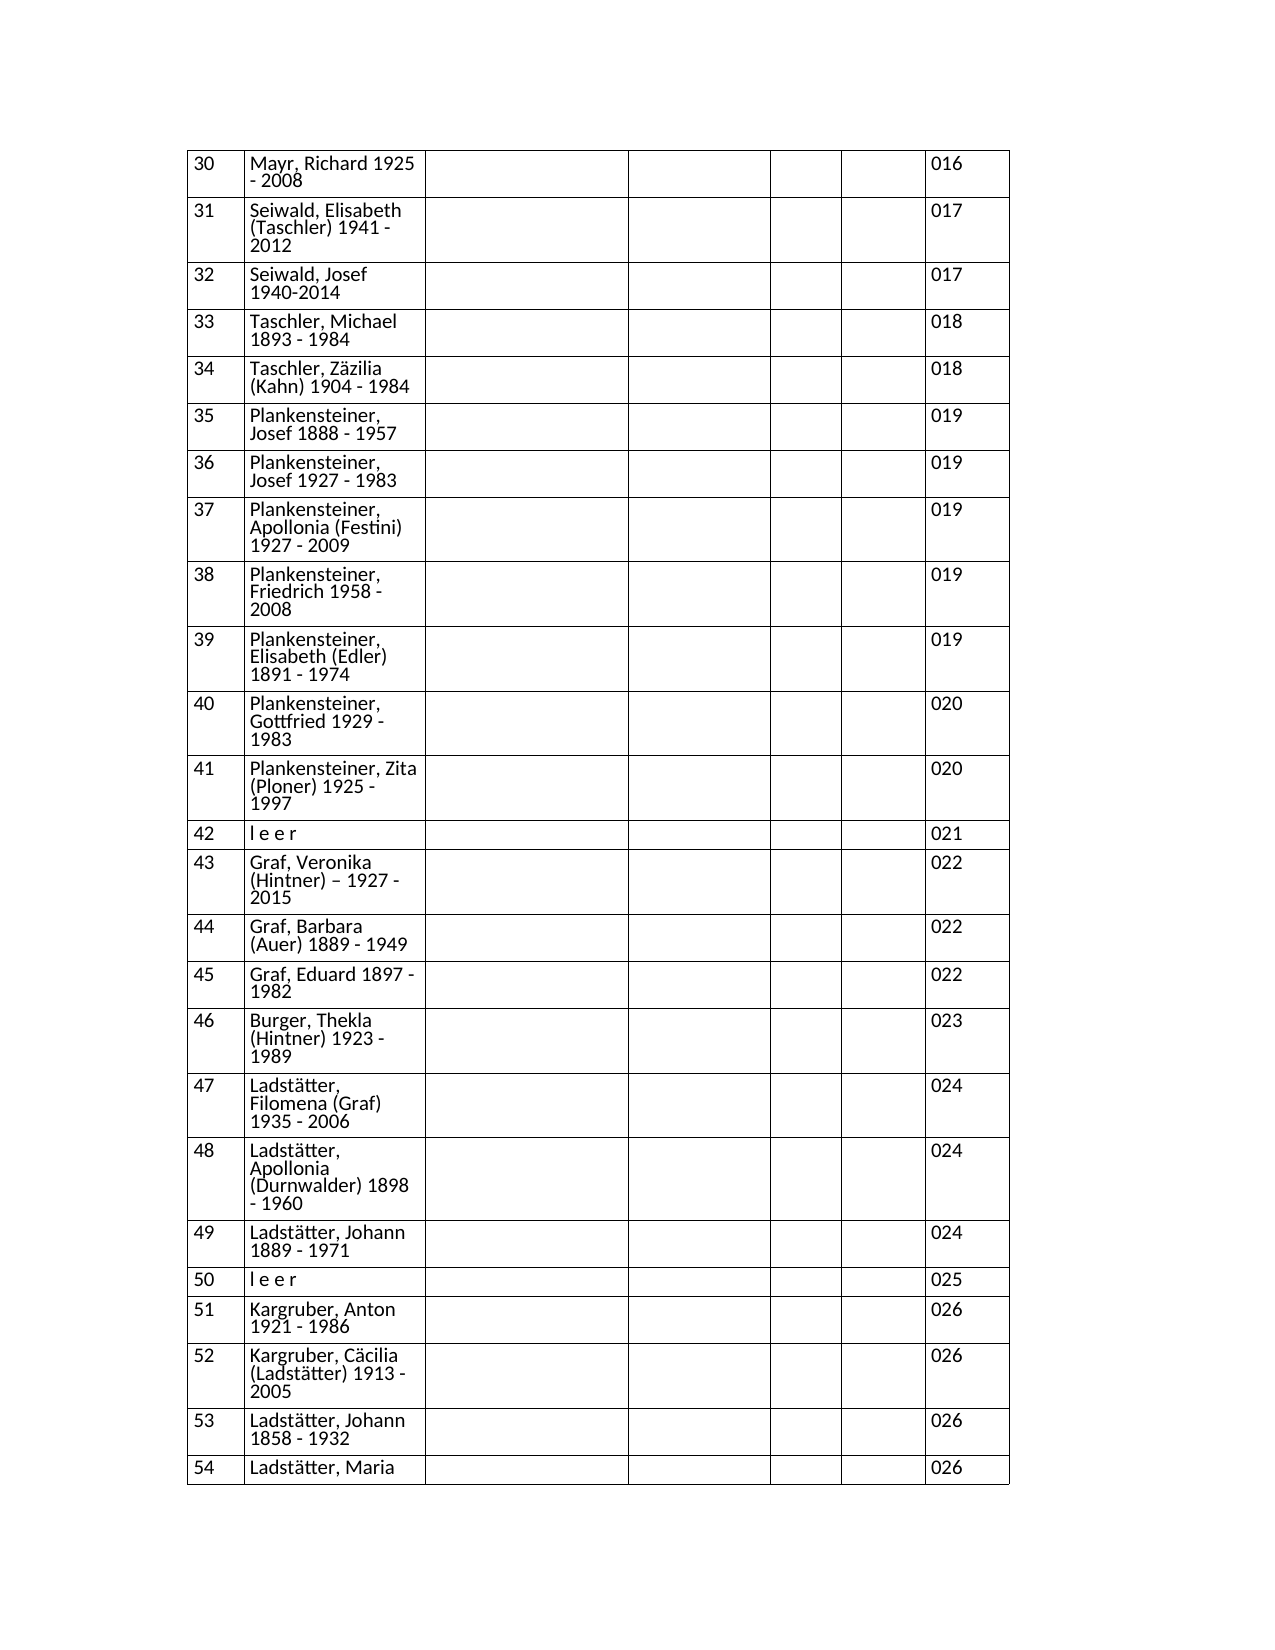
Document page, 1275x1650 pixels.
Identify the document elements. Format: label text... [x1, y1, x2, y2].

table_cell 026 [926, 1344, 1009, 1408]
table_cell 026 [926, 1297, 1009, 1343]
table_cell 019 [926, 498, 1009, 561]
table_cell 019 [926, 404, 1009, 449]
table_cell Kargruber, Cäcilia (Ladstätter) 1913 - 2005 [245, 1344, 425, 1408]
table_cell l e e r [245, 821, 425, 849]
table_cell 54 [188, 1456, 244, 1484]
table_cell 019 [926, 627, 1009, 691]
table_cell [771, 962, 841, 1008]
table_cell [426, 627, 628, 691]
table_cell [771, 263, 841, 309]
table_cell [426, 404, 628, 449]
table_cell [629, 692, 770, 755]
table_cell [629, 357, 770, 403]
table_cell [426, 451, 628, 497]
table_cell 016 [926, 151, 1009, 197]
table_cell 44 [188, 915, 244, 961]
table_cell [426, 1221, 628, 1267]
table_cell Plankensteiner, Elisabeth (Edler) 1891 - 1974 [245, 627, 425, 691]
table_cell [629, 1456, 770, 1484]
table_cell [842, 263, 925, 309]
table_cell [629, 821, 770, 849]
table_cell 021 [926, 821, 1009, 849]
table_cell 47 [188, 1074, 244, 1137]
table_cell Ladstätter, Filomena (Graf) 1935 - 2006 [245, 1074, 425, 1137]
table_cell [771, 915, 841, 961]
table_cell 40 [188, 692, 244, 755]
table_cell 018 [926, 310, 1009, 356]
table_cell [426, 1268, 628, 1296]
table_cell [426, 310, 628, 356]
table_cell [629, 310, 770, 356]
table_cell [842, 692, 925, 755]
table_cell [771, 1221, 841, 1267]
table_cell [771, 562, 841, 626]
table_cell [426, 692, 628, 755]
table_cell [771, 850, 841, 914]
table_cell 022 [926, 850, 1009, 914]
table_cell 017 [926, 198, 1009, 262]
table_cell 51 [188, 1297, 244, 1343]
table_cell [426, 756, 628, 820]
table_cell 33 [188, 310, 244, 356]
table_cell [842, 850, 925, 914]
table_cell [629, 151, 770, 197]
table_cell [842, 1009, 925, 1073]
table_cell 52 [188, 1344, 244, 1408]
table_cell 48 [188, 1138, 244, 1220]
table_cell 35 [188, 404, 244, 449]
table_cell [771, 1344, 841, 1408]
table_cell 41 [188, 756, 244, 820]
table_cell [771, 310, 841, 356]
table_cell Plankensteiner, Josef 1888 - 1957 [245, 404, 425, 449]
table_cell [771, 1138, 841, 1220]
table_cell 023 [926, 1009, 1009, 1073]
table_cell [842, 1138, 925, 1220]
table_cell [771, 1409, 841, 1454]
table_cell [771, 627, 841, 691]
table_cell [629, 1221, 770, 1267]
table_cell [426, 263, 628, 309]
table_cell 37 [188, 498, 244, 561]
table_cell Plankensteiner, Zita (Ploner) 1925 - 1997 [245, 756, 425, 820]
table_cell Plankensteiner, Josef 1927 - 1983 [245, 451, 425, 497]
table_cell [842, 962, 925, 1008]
table_cell [426, 821, 628, 849]
table_cell [771, 756, 841, 820]
table_cell [426, 151, 628, 197]
table_cell Seiwald, Elisabeth (Taschler) 1941 - 2012 [245, 198, 425, 262]
table_cell 32 [188, 263, 244, 309]
table_cell 31 [188, 198, 244, 262]
table_cell [426, 498, 628, 561]
table_cell Kargruber, Anton 1921 - 1986 [245, 1297, 425, 1343]
table_cell Ladstätter, Maria [245, 1456, 425, 1484]
table_cell [771, 692, 841, 755]
table_cell [426, 198, 628, 262]
table_cell [426, 562, 628, 626]
table_cell Taschler, Michael 1893 - 1984 [245, 310, 425, 356]
table_cell 026 [926, 1456, 1009, 1484]
table_cell 38 [188, 562, 244, 626]
table_cell 49 [188, 1221, 244, 1267]
table_cell [426, 1138, 628, 1220]
table_cell 46 [188, 1009, 244, 1073]
table_cell 022 [926, 962, 1009, 1008]
table_cell [629, 850, 770, 914]
table_cell [629, 404, 770, 449]
table_cell [629, 1138, 770, 1220]
table_cell [771, 198, 841, 262]
table_cell Graf, Barbara (Auer) 1889 - 1949 [245, 915, 425, 961]
table_cell [842, 756, 925, 820]
table_cell Graf, Veronika (Hintner) – 1927 - 2015 [245, 850, 425, 914]
table_cell Ladstätter, Apollonia (Durnwalder) 1898 - 1960 [245, 1138, 425, 1220]
table_cell 017 [926, 263, 1009, 309]
table_cell [629, 1409, 770, 1454]
table_cell [629, 627, 770, 691]
table_cell [426, 850, 628, 914]
table_cell [426, 1074, 628, 1137]
table_cell Taschler, Zäzilia (Kahn) 1904 - 1984 [245, 357, 425, 403]
table_cell [842, 498, 925, 561]
table_cell [629, 1009, 770, 1073]
table_cell 36 [188, 451, 244, 497]
table_cell [842, 451, 925, 497]
table_cell [842, 915, 925, 961]
table_cell [629, 263, 770, 309]
table_cell [771, 1268, 841, 1296]
table_cell Ladstätter, Johann 1858 - 1932 [245, 1409, 425, 1454]
table_cell [771, 1297, 841, 1343]
table_cell [842, 1456, 925, 1484]
table_cell 019 [926, 562, 1009, 626]
table_cell [771, 451, 841, 497]
table_cell [842, 198, 925, 262]
table_cell [842, 1409, 925, 1454]
table_cell 34 [188, 357, 244, 403]
table_cell [426, 915, 628, 961]
table_cell [426, 1409, 628, 1454]
table_cell [771, 404, 841, 449]
table_cell Plankensteiner, Friedrich 1958 - 2008 [245, 562, 425, 626]
table_cell [771, 498, 841, 561]
table_cell l e e r [245, 1268, 425, 1296]
table_cell [771, 821, 841, 849]
table_cell 43 [188, 850, 244, 914]
table_cell [842, 357, 925, 403]
table_cell [426, 1344, 628, 1408]
table_cell [842, 1074, 925, 1137]
table_cell [842, 310, 925, 356]
table_cell [426, 357, 628, 403]
table_cell Plankensteiner, Gottfried 1929 - 1983 [245, 692, 425, 755]
table_cell [842, 1344, 925, 1408]
table_cell 39 [188, 627, 244, 691]
table_cell 024 [926, 1138, 1009, 1220]
table_cell 50 [188, 1268, 244, 1296]
table_cell [842, 821, 925, 849]
table_cell Graf, Eduard 1897 - 1982 [245, 962, 425, 1008]
table_cell 020 [926, 756, 1009, 820]
table_cell [771, 1074, 841, 1137]
table_cell 30 [188, 151, 244, 197]
table_cell Plankensteiner, Apollonia (Festini) 1927 - 2009 [245, 498, 425, 561]
table_cell [842, 1297, 925, 1343]
table_cell [771, 357, 841, 403]
table_cell [629, 756, 770, 820]
table_cell 026 [926, 1409, 1009, 1454]
table_cell 018 [926, 357, 1009, 403]
table_cell [771, 151, 841, 197]
table_cell 020 [926, 692, 1009, 755]
table_cell [629, 198, 770, 262]
table_cell [629, 915, 770, 961]
table_cell [842, 404, 925, 449]
table_cell 019 [926, 451, 1009, 497]
table_cell Seiwald, Josef 1940-2014 [245, 263, 425, 309]
table_cell [426, 1009, 628, 1073]
table_cell [426, 1297, 628, 1343]
table_cell [629, 1074, 770, 1137]
table_cell [629, 451, 770, 497]
table_cell [771, 1456, 841, 1484]
table_cell 42 [188, 821, 244, 849]
table_cell 024 [926, 1074, 1009, 1137]
table_cell Mayr, Richard 1925 - 2008 [245, 151, 425, 197]
table_cell 025 [926, 1268, 1009, 1296]
table_cell [426, 1456, 628, 1484]
table_cell [771, 1009, 841, 1073]
table_cell 45 [188, 962, 244, 1008]
table_cell 022 [926, 915, 1009, 961]
table_cell 53 [188, 1409, 244, 1454]
table_cell [842, 627, 925, 691]
table_cell [842, 562, 925, 626]
table_cell [629, 562, 770, 626]
table_cell [842, 1221, 925, 1267]
table_cell 024 [926, 1221, 1009, 1267]
table_cell [842, 1268, 925, 1296]
table_cell [842, 151, 925, 197]
table_cell [426, 962, 628, 1008]
table_cell [629, 1297, 770, 1343]
table_cell Burger, Thekla (Hintner) 1923 - 1989 [245, 1009, 425, 1073]
table_cell [629, 1268, 770, 1296]
table_cell [629, 498, 770, 561]
table_cell [629, 962, 770, 1008]
table_cell Ladstätter, Johann 1889 - 1971 [245, 1221, 425, 1267]
table_cell [629, 1344, 770, 1408]
